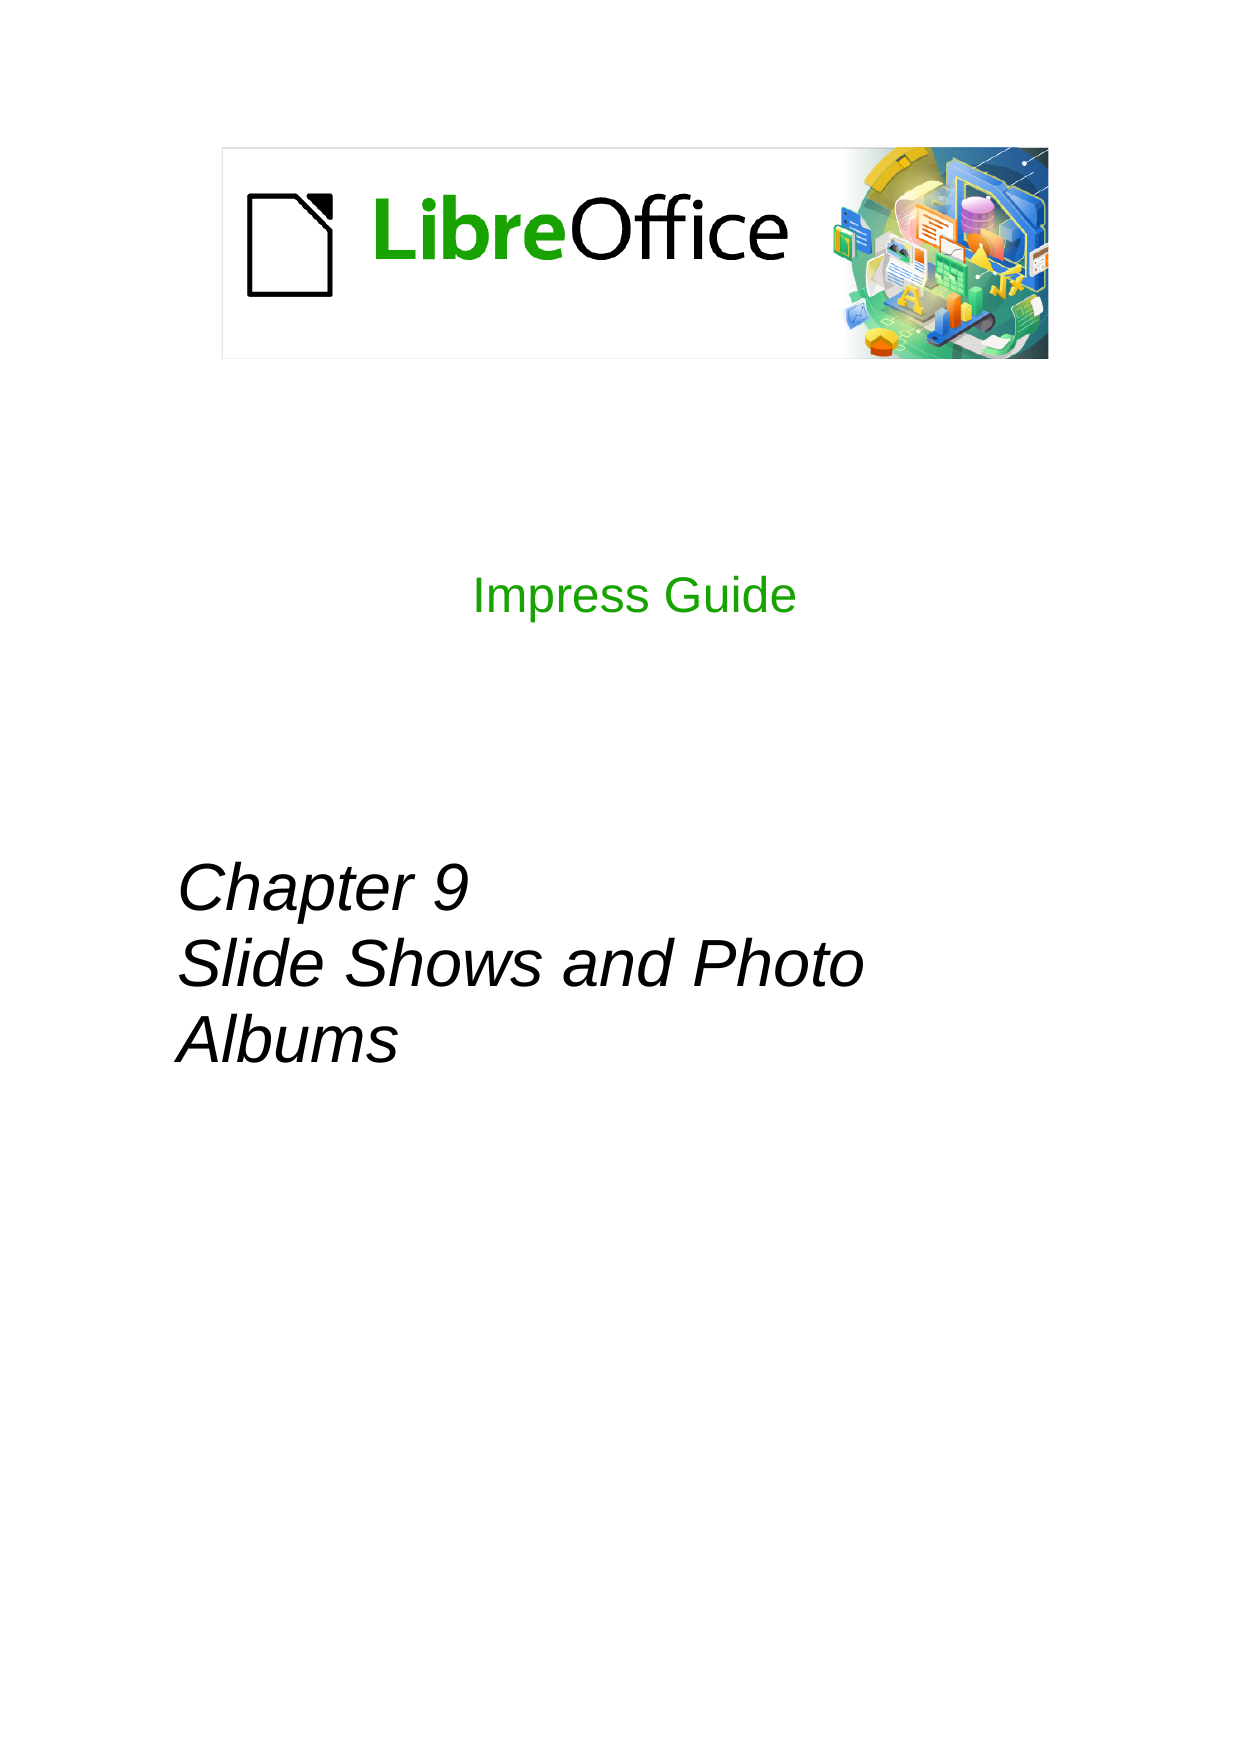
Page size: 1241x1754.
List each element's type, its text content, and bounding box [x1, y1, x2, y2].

title Chapter 9 Slide Shows and Photo Albums [177, 848, 1093, 1076]
picture [221, 147, 1049, 359]
text Impress Guide [177, 566, 1093, 623]
